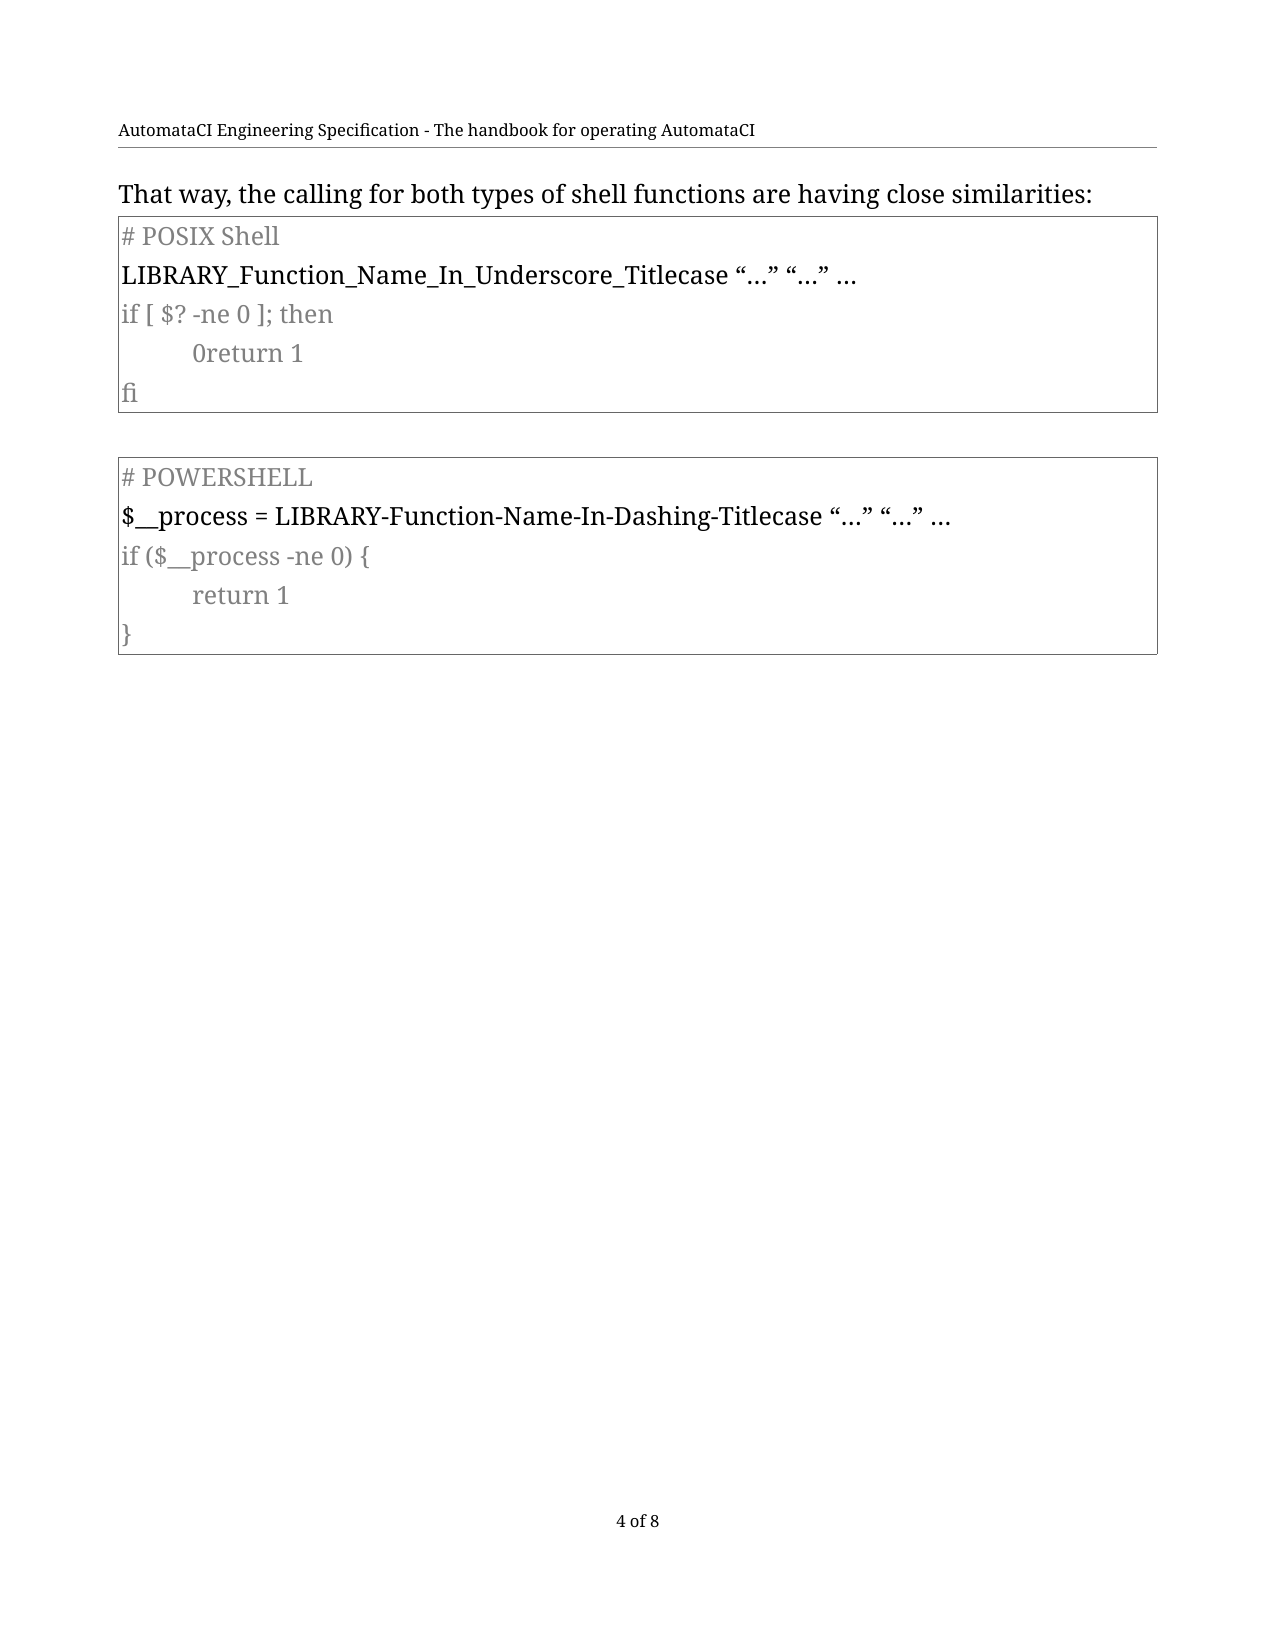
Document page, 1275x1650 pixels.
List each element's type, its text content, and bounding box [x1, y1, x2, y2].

text fi [119, 372, 1157, 412]
text if ($__process -ne 0) { [119, 535, 1157, 572]
text # POSIX Shell [119, 217, 1157, 253]
text if [ $? -ne 0 ]; then [119, 294, 1157, 331]
text } [119, 613, 1157, 654]
text That way, the calling for both types of shell functions are having close similarities: [118, 176, 1157, 210]
text $__process = LIBRARY-Function-Name-In-Dashing-Titlecase “…” “…” … [119, 496, 1157, 533]
text # POWERSHELL [119, 458, 1157, 494]
text 0return 1 [119, 333, 1157, 370]
text return 1 [119, 574, 1157, 611]
text LIBRARY_Function_Name_In_Underscore_Titlecase “…” “…” … [119, 255, 1157, 292]
